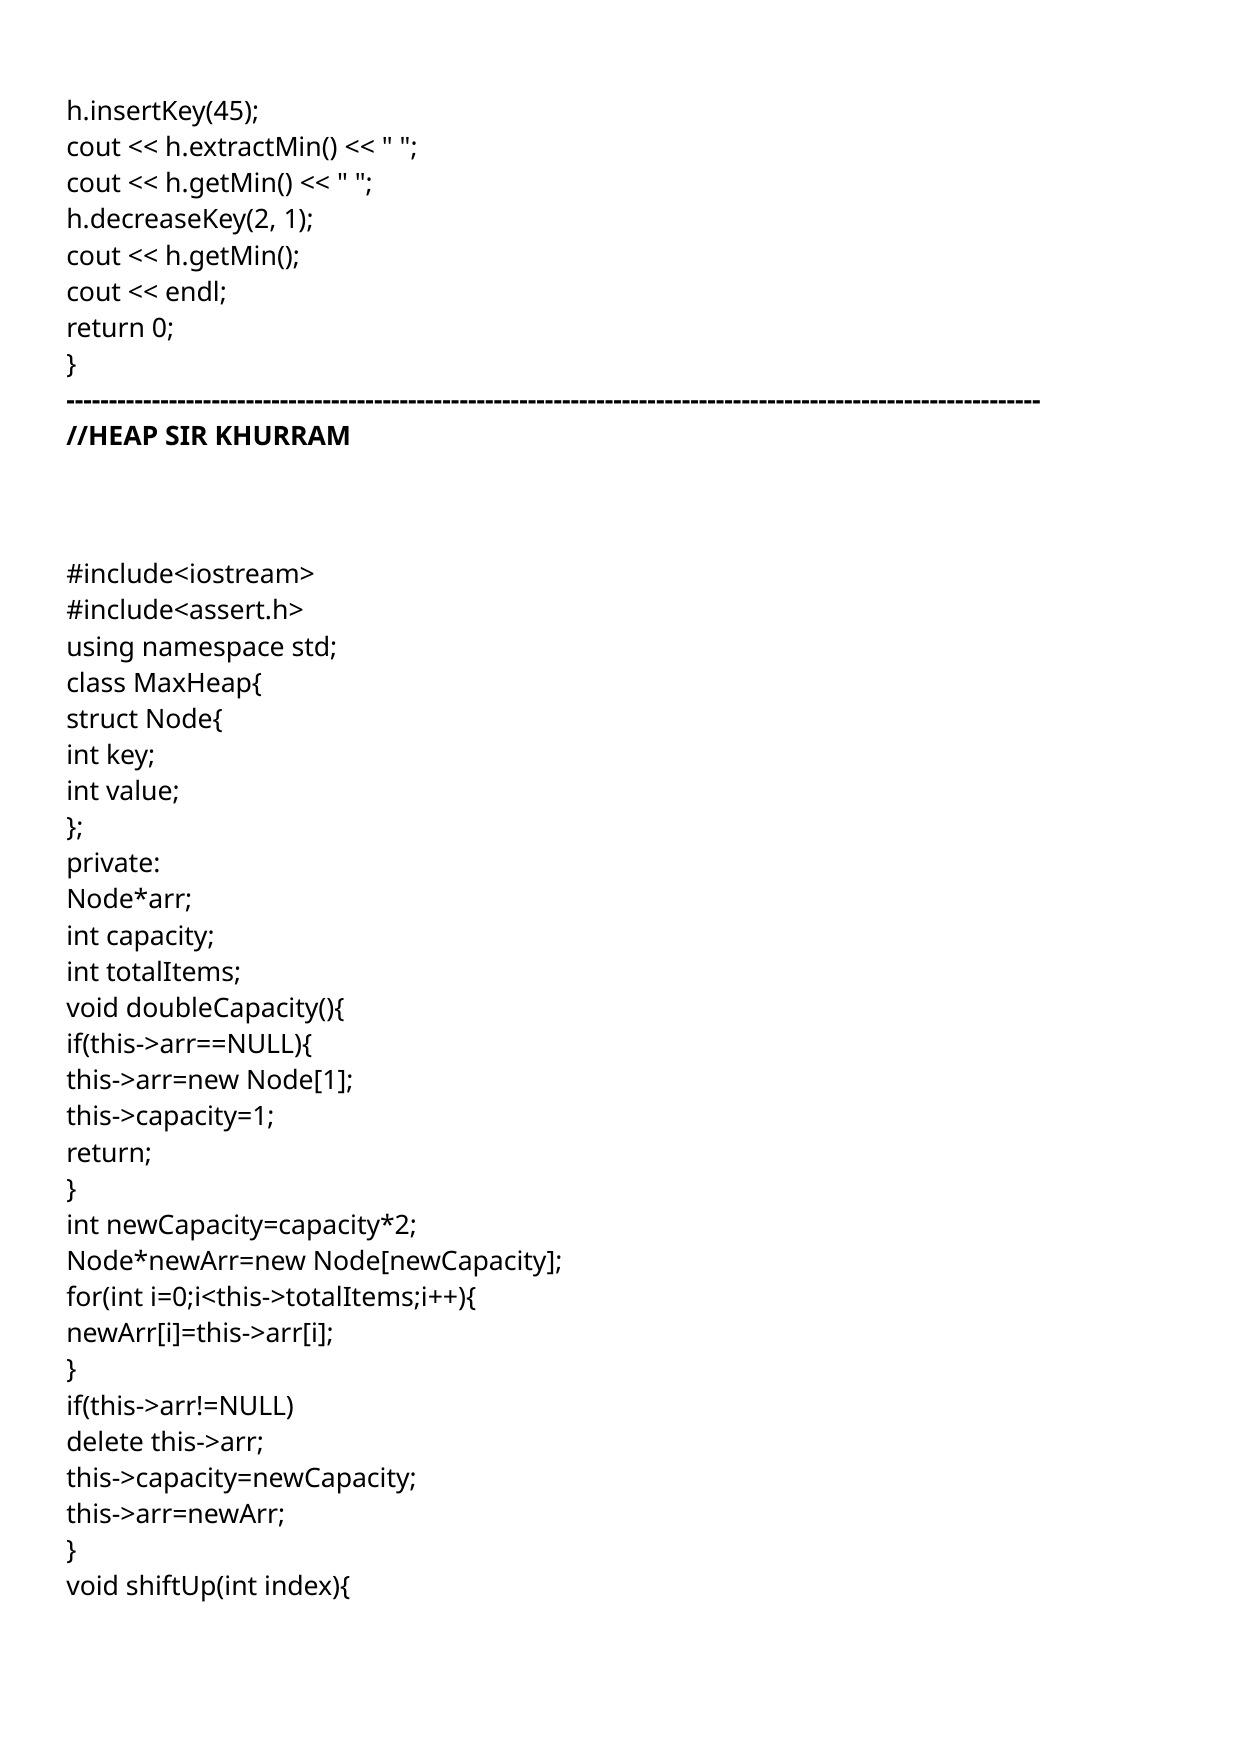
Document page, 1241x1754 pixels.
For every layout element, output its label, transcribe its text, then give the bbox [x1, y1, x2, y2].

text cout << h.getMin() << " "; [66, 164, 1122, 200]
text delete this->arr; [66, 1423, 1122, 1459]
text cout << h.getMin(); [66, 237, 1122, 273]
text this->capacity=1; [66, 1097, 1122, 1133]
text int value; [66, 772, 1122, 808]
text class MaxHeap{ [66, 664, 1122, 700]
text for(int i=0;i<this->totalItems;i++){ [66, 1278, 1122, 1314]
text Node*arr; [66, 881, 1122, 917]
text } [66, 1350, 1122, 1387]
text int totalItems; [66, 953, 1122, 989]
text if(this->arr==NULL){ [66, 1025, 1122, 1061]
text #include<iostream> [66, 555, 1122, 591]
text void doubleCapacity(){ [66, 989, 1122, 1025]
text using namespace std; [66, 627, 1122, 664]
text h.decreaseKey(2, 1); [66, 200, 1122, 237]
text ------------------------------------------------------------------------------------------------------------------ [66, 381, 1122, 417]
text this->capacity=newCapacity; [66, 1459, 1122, 1495]
text if(this->arr!=NULL) [66, 1387, 1122, 1423]
text int newCapacity=capacity*2; [66, 1206, 1122, 1242]
text this->arr=new Node[1]; [66, 1061, 1122, 1097]
text newArr[i]=this->arr[i]; [66, 1314, 1122, 1350]
text this->arr=newArr; [66, 1495, 1122, 1531]
text int key; [66, 736, 1122, 772]
text cout << endl; [66, 273, 1122, 309]
text } [66, 1170, 1122, 1206]
text } [66, 1531, 1122, 1567]
text cout << h.extractMin() << " "; [66, 128, 1122, 164]
text return 0; [66, 309, 1122, 345]
text private: [66, 844, 1122, 881]
text return; [66, 1133, 1122, 1170]
text }; [66, 808, 1122, 844]
text } [66, 345, 1122, 381]
text //HEAP SIR KHURRAM [66, 417, 1122, 453]
text void shiftUp(int index){ [66, 1567, 1122, 1603]
text int capacity; [66, 917, 1122, 953]
text #include<assert.h> [66, 591, 1122, 627]
text h.insertKey(45); [66, 92, 1122, 128]
text Node*newArr=new Node[newCapacity]; [66, 1242, 1122, 1278]
text struct Node{ [66, 700, 1122, 736]
